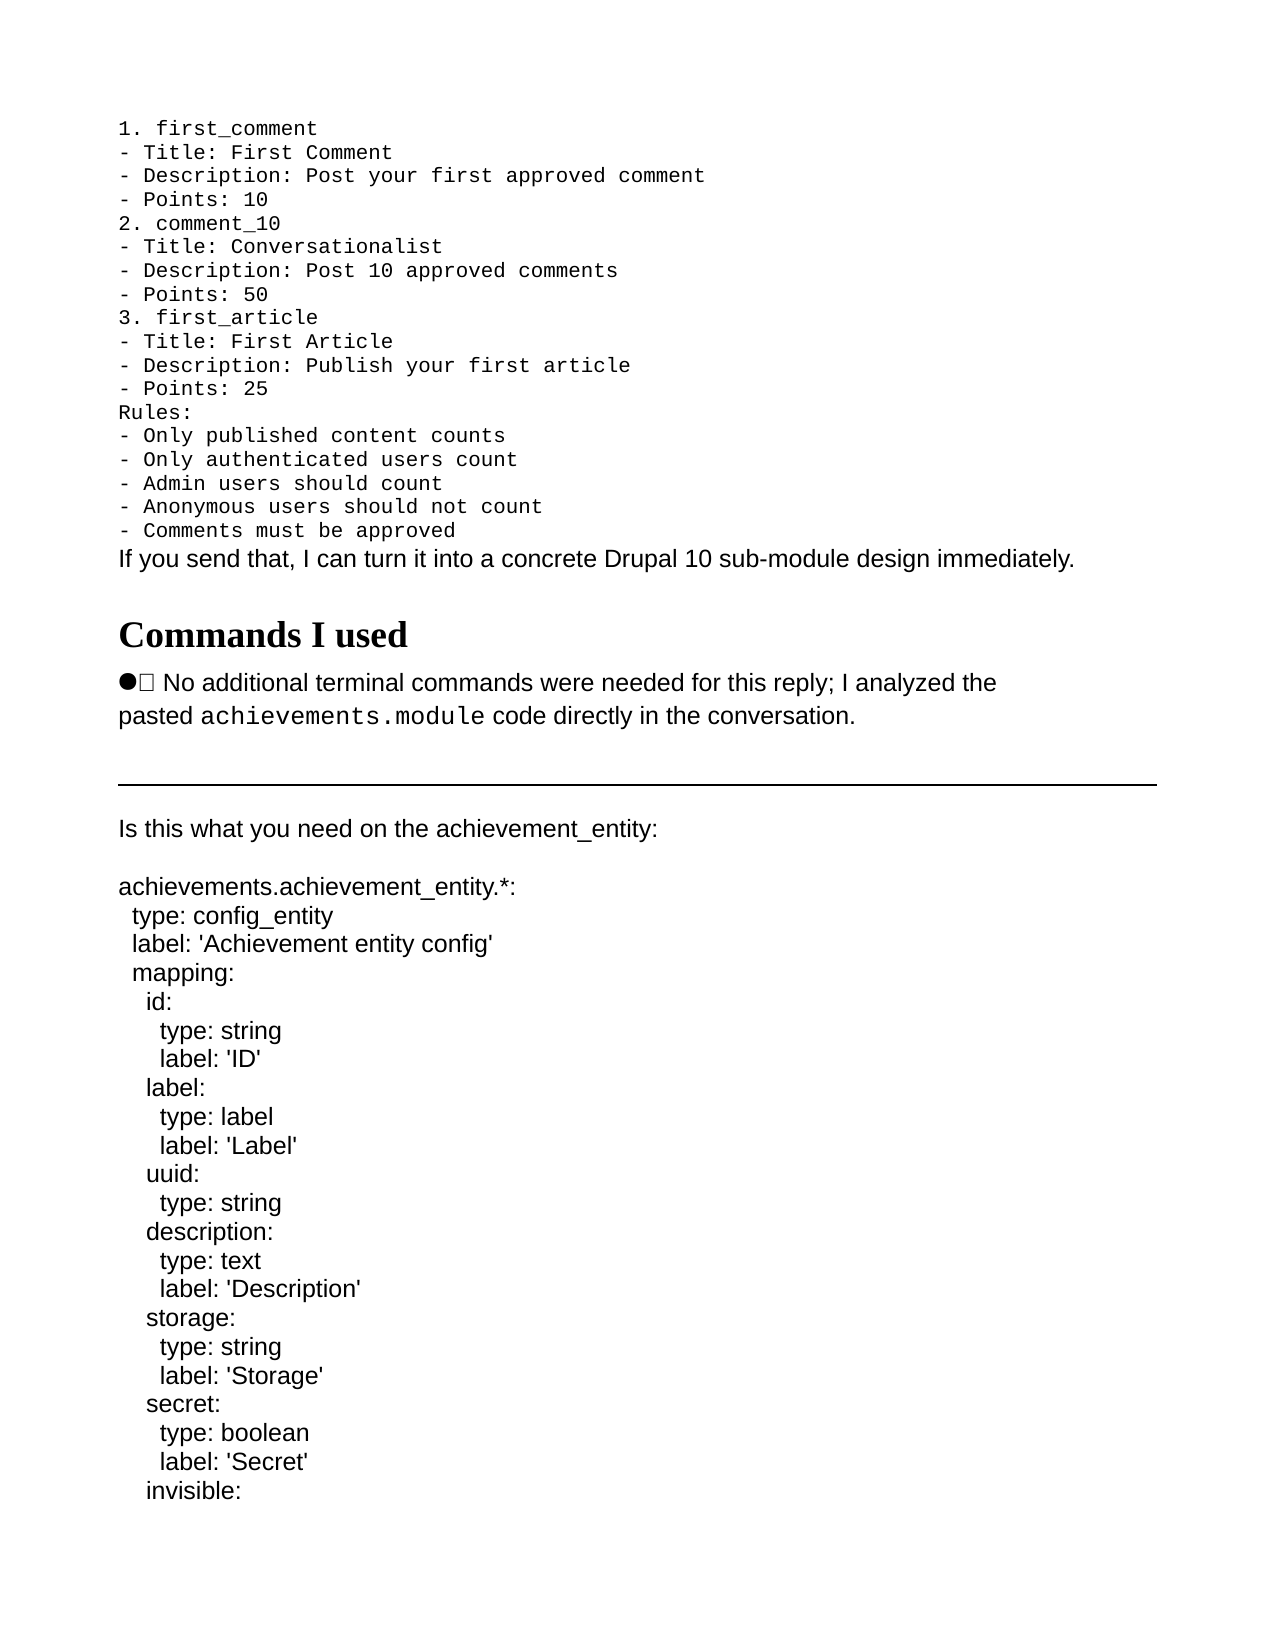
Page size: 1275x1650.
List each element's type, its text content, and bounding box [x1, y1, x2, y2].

text 3. first_article [118, 307, 1157, 331]
text label: 'Storage' [118, 1361, 1157, 1389]
text invisible: [118, 1476, 1157, 1504]
text - Comments must be approved [118, 520, 1157, 544]
text - Admin users should count [118, 473, 1157, 496]
text 2. comment_10 [118, 213, 1157, 236]
text type: boolean [118, 1418, 1157, 1447]
list ✅ No additional terminal commands were needed for this reply; I analyzed the pasted achievements.module code directly in the conversation. [118, 668, 1157, 732]
subtitle Commands I used [118, 612, 1157, 655]
text mapping: [118, 958, 1157, 987]
text id: [118, 987, 1157, 1016]
text type: text [118, 1246, 1157, 1274]
text type: string [118, 1332, 1157, 1361]
text label: 'Secret' [118, 1447, 1157, 1476]
text If you send that, I can turn it into a concrete Drupal 10 sub-module design immediately. [118, 544, 1157, 572]
text - Points: 50 [118, 284, 1157, 307]
text - Title: Conversationalist [118, 236, 1157, 260]
text type: label [118, 1102, 1157, 1131]
text description: [118, 1217, 1157, 1246]
text label: 'Label' [118, 1131, 1157, 1159]
text label: [118, 1073, 1157, 1102]
text - Description: Post 10 approved comments [118, 260, 1157, 284]
text label: 'ID' [118, 1044, 1157, 1073]
text - Points: 10 [118, 189, 1157, 213]
text type: string [118, 1188, 1157, 1217]
text - Anonymous users should not count [118, 496, 1157, 520]
text - Description: Publish your first article [118, 354, 1157, 378]
text label: 'Description' [118, 1274, 1157, 1303]
text Is this what you need on the achievement_entity: [118, 814, 1157, 843]
text - Only published content counts [118, 426, 1157, 449]
text secret: [118, 1389, 1157, 1418]
text uuid: [118, 1159, 1157, 1188]
text - Title: First Article [118, 331, 1157, 354]
text type: config_entity [118, 901, 1157, 929]
text storage: [118, 1303, 1157, 1332]
text - Points: 25 [118, 378, 1157, 402]
text label: 'Achievement entity config' [118, 929, 1157, 958]
text - Title: First Comment [118, 142, 1157, 165]
text Rules: [118, 402, 1157, 426]
text - Only authenticated users count [118, 449, 1157, 473]
text achievements.achievement_entity.*: [118, 872, 1157, 901]
text 1. first_comment [118, 118, 1157, 142]
text type: string [118, 1016, 1157, 1044]
text - Description: Post your first approved comment [118, 165, 1157, 189]
